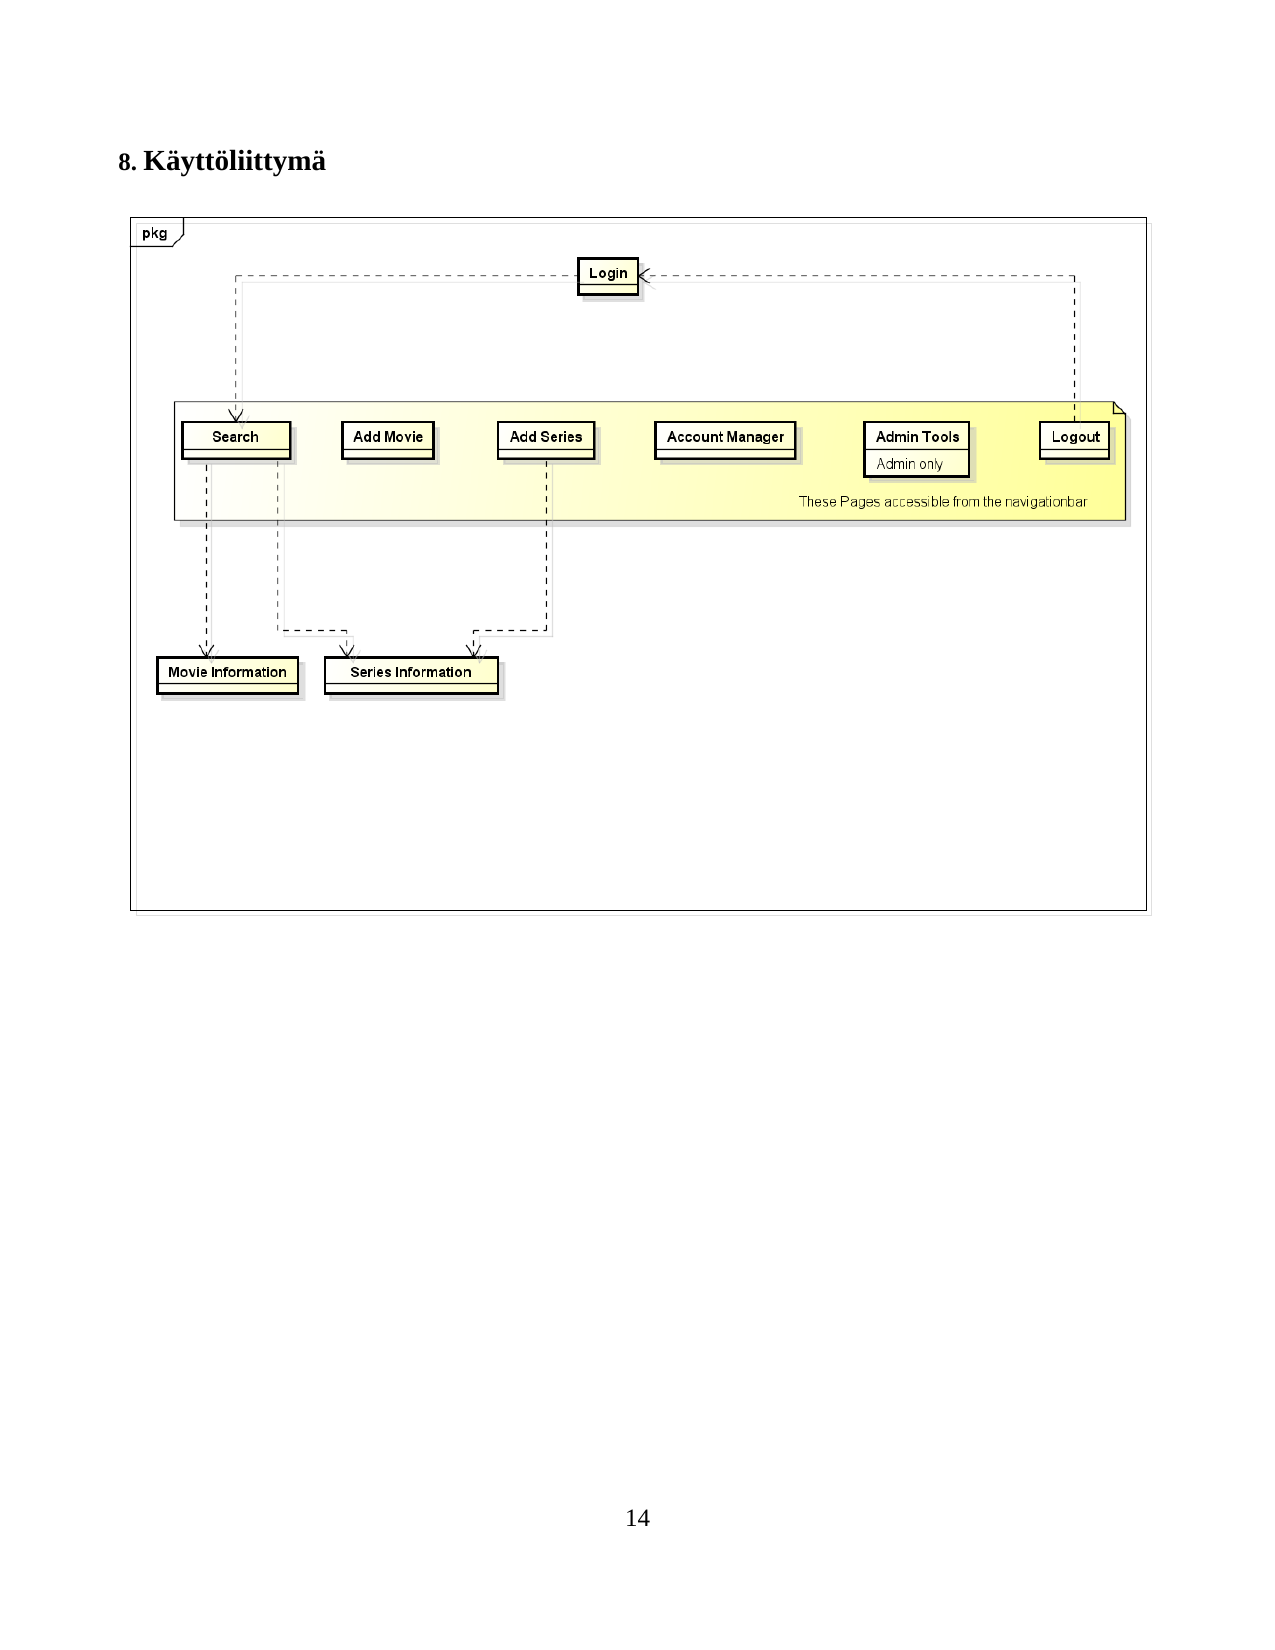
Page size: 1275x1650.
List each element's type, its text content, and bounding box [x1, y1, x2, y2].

subtitle 8. Käyttöliittymä [118, 143, 1157, 177]
picture [118, 206, 1157, 921]
